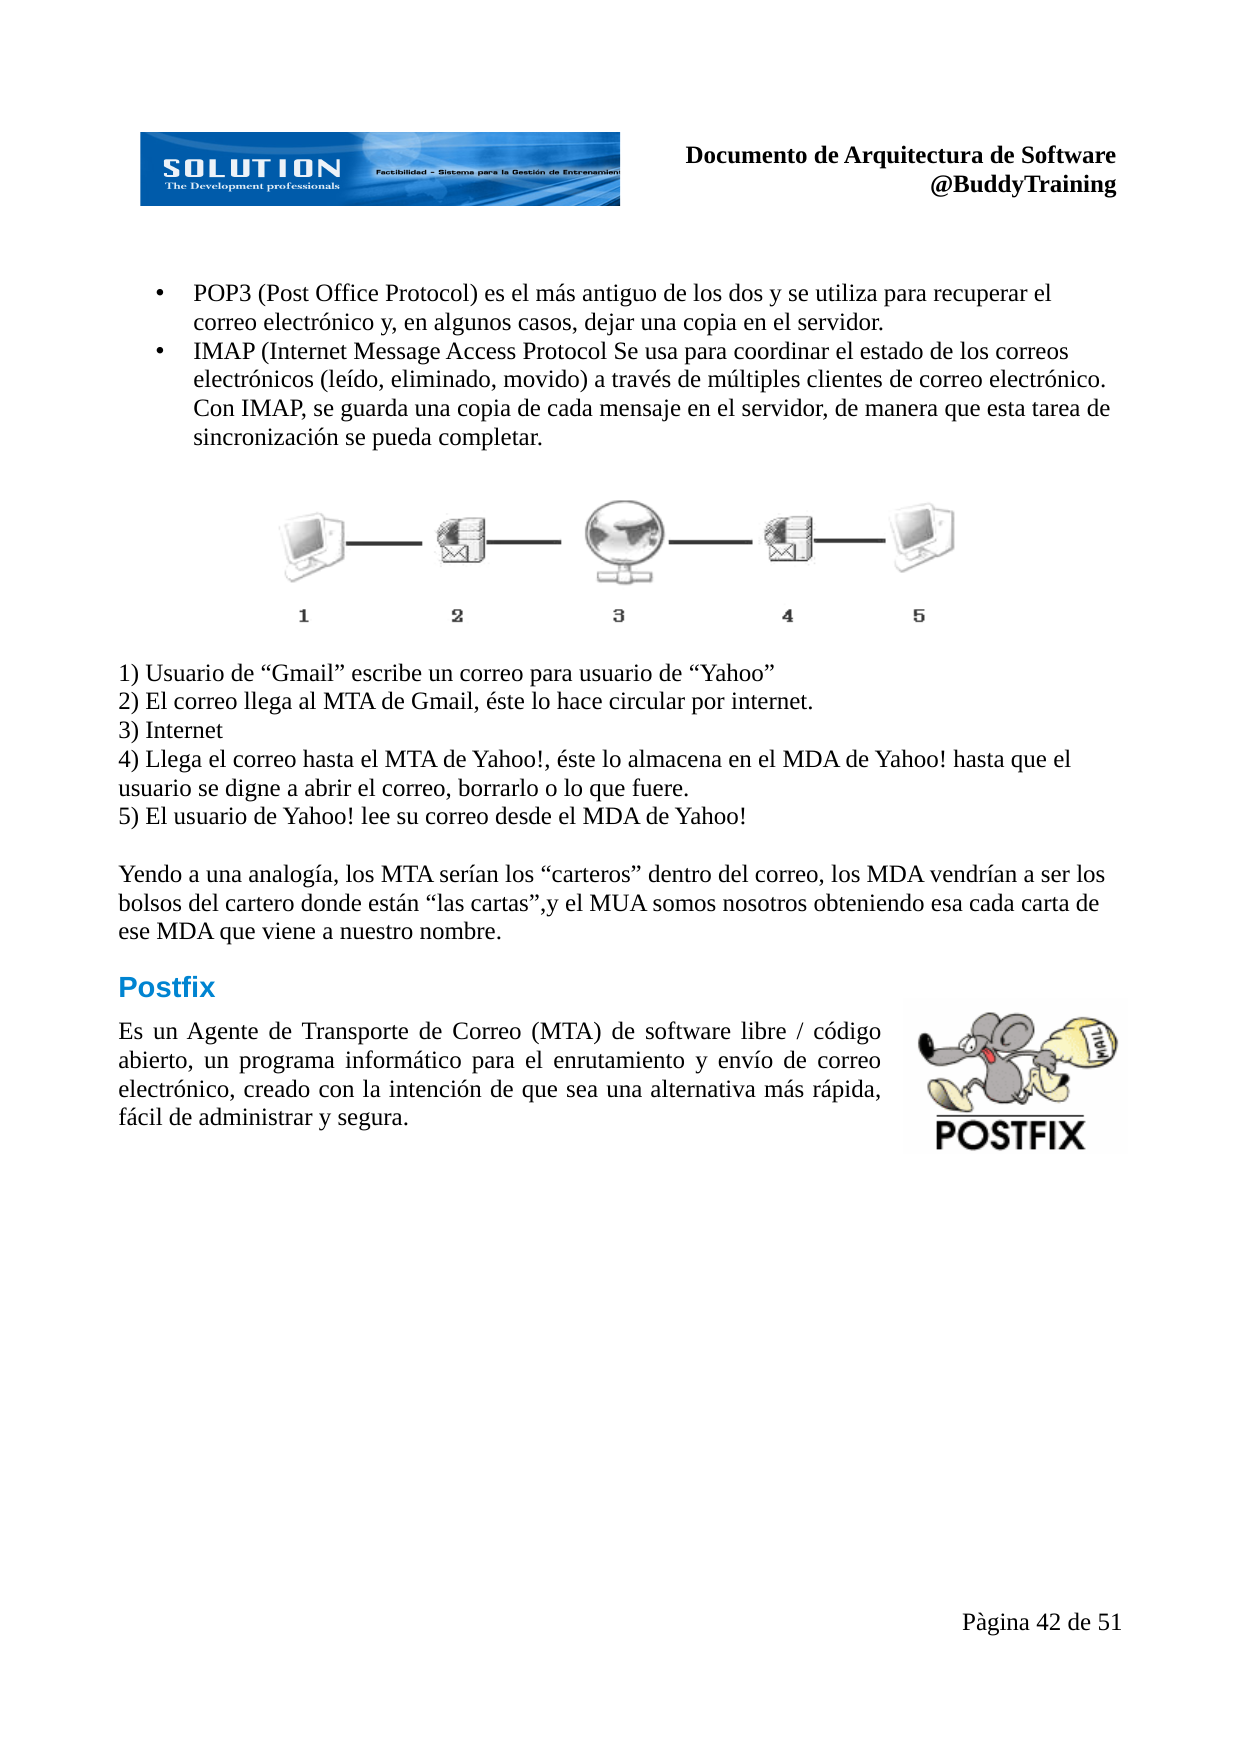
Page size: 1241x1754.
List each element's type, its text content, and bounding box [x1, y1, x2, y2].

text 4) Llega el correo hasta el MTA de Yahoo!, éste lo almacena en el MDA de Yahoo! hasta que el usuario se digne a abrir el correo, borrarlo o lo que fuere. [118, 744, 1122, 801]
text Es un Agente de Transporte de Correo (MTA) de software libre / código abierto, un programa informático para el enrutamiento y envío de correo electrónico, creado con la intención de que sea una alternativa más rápida, fácil de administrar y segura. [118, 1016, 901, 1131]
text 3) Internet [118, 715, 1122, 744]
text Yendo a una analogía, los MTA serían los “carteros” dentro del correo, los MDA vendrían a ser los bolsos del cartero donde están “las cartas”,y el MUA somos nosotros obteniendo esa cada carta de ese MDA que viene a nuestro nombre. [118, 859, 1122, 945]
picture [140, 132, 621, 206]
list IMAP (Internet Message Access Protocol Se usa para coordinar el estado de los correos electrónicos (leído, eliminado, movido) a través de múltiples clientes de correo electrónico. Con IMAP, se guarda una copia de cada mensaje en el servidor, de manera que esta tarea de sincronización se pueda completar. [156, 336, 1122, 451]
text 1) Usuario de “Gmail” escribe un correo para usuario de “Yahoo” [118, 658, 1122, 686]
text 5) El usuario de Yahoo! lee su correo desde el MDA de Yahoo! [118, 801, 1122, 830]
text 2) El correo llega al MTA de Gmail, éste lo hace circular por internet. [118, 686, 1122, 715]
picture [903, 998, 1128, 1154]
list POP3 (Post Office Protocol) es el más antiguo de los dos y se utiliza para recuperar el correo electrónico y, en algunos casos, dejar una copia en el servidor. [156, 278, 1122, 336]
subtitle Postfix [118, 970, 1129, 1155]
